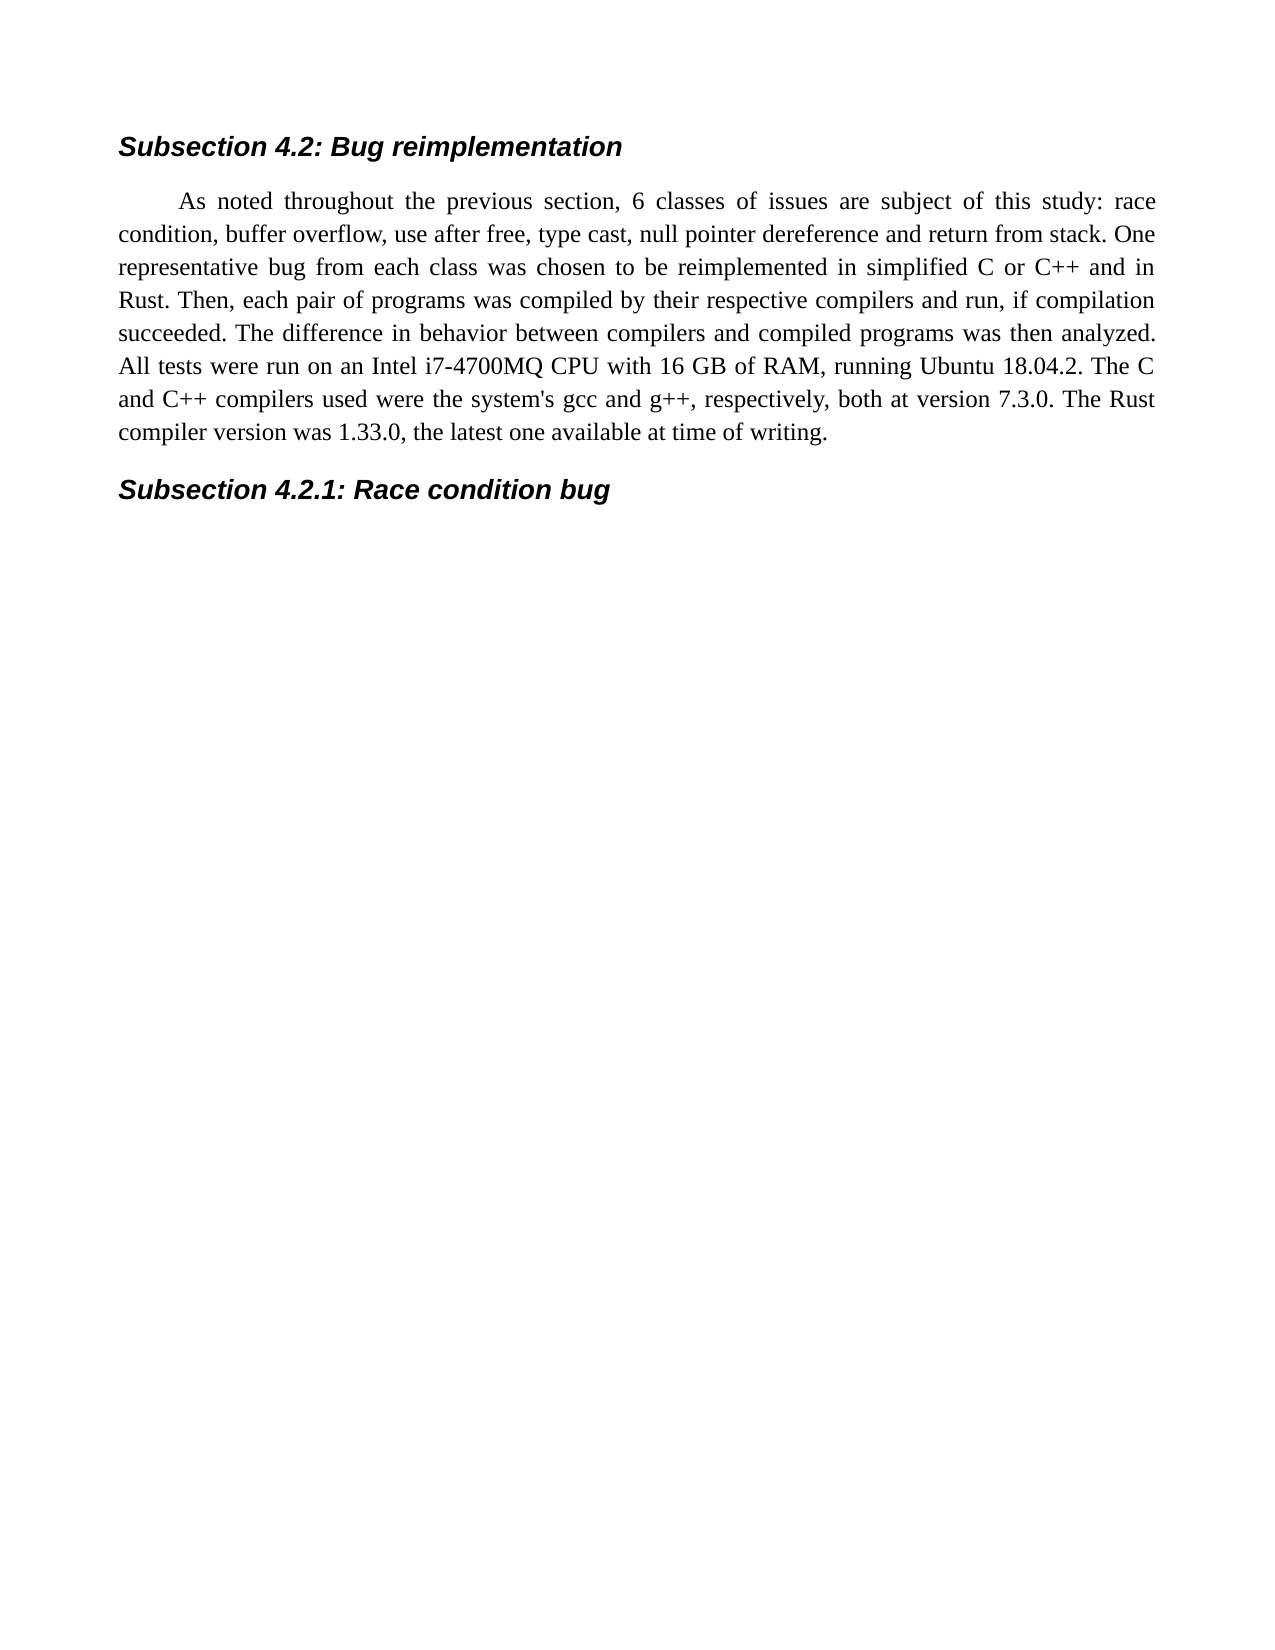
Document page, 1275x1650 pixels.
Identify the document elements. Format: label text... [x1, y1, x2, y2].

subtitle Subsection 4.2: Bug reimplementation [118, 130, 1157, 162]
subtitle Subsection 4.2.1: Race condition bug [118, 474, 1157, 506]
text As noted throughout the previous section, 6 classes of issues are subject of this study: race condition, buffer overflow, use after free, type cast, null pointer dereference and return from stack. One representative bug from each class was chosen to be reimplemented in simplified C or C++ and in Rust. Then, each pair of programs was compiled by their respective compilers and run, if compilation succeeded. The difference in behavior between compilers and compiled programs was then analyzed. All tests were run on an Intel i7-4700MQ CPU with 16 GB of RAM, running Ubuntu 18.04.2. The C and C++ compilers used were the system's gcc and g++, respectively, both at version 7.3.0. The Rust compiler version was 1.33.0, the latest one available at time of writing. [118, 186, 1157, 446]
